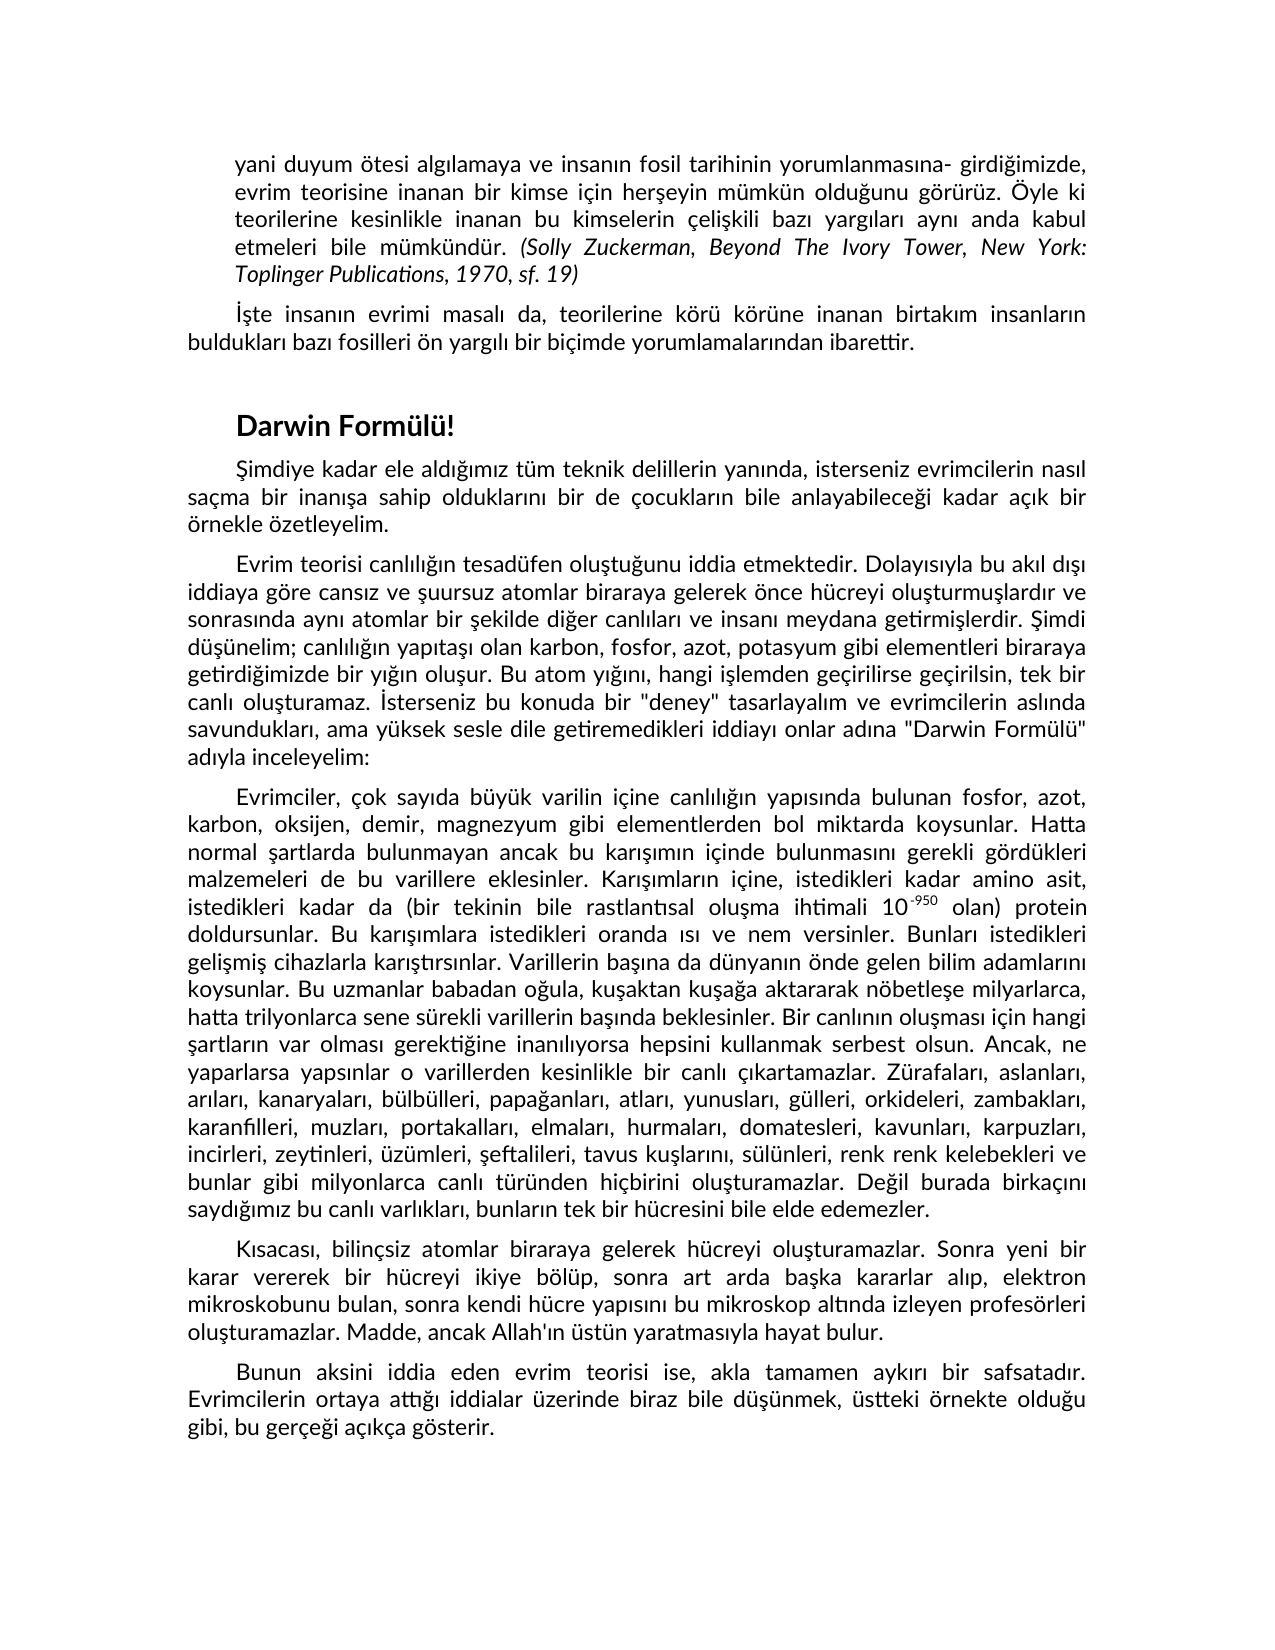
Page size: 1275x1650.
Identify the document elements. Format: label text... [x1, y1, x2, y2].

text Kısacası, bilinçsiz atomlar biraraya gelerek hücreyi oluşturamazlar. Sonra yeni bir karar vererek bir hücreyi ikiye bölüp, sonra art arda başka kararlar alıp, elektron mikroskobunu bulan, sonra kendi hücre yapısını bu mikroskop altında izleyen profesörleri oluşturamazlar. Madde, ancak Allah'ın üstün yaratmasıyla hayat bulur. [187, 1235, 1087, 1345]
text Evrimciler, çok sayıda büyük varilin içine canlılığın yapısında bulunan fosfor, azot, karbon, oksijen, demir, magnezyum gibi elementlerden bol miktarda koysunlar. Hatta normal şartlarda bulunmayan ancak bu karışımın içinde bulunmasını gerekli gördükleri malzemeleri de bu varillere eklesinler. Karışımların içine, istedikleri kadar amino asit, istedikleri kadar da (bir tekinin bile rastlantısal oluşma ihtimali 10-950 olan) protein doldursunlar. Bu karışımlara istedikleri oranda ısı ve nem versinler. Bunları istedikleri gelişmiş cihazlarla karıştırsınlar. Varillerin başına da dünyanın önde gelen bilim adamlarını koysunlar. Bu uzmanlar babadan oğula, kuşaktan kuşağa aktararak nöbetleşe milyarlarca, hatta trilyonlarca sene sürekli varillerin başında beklesinler. Bir canlının oluşması için hangi şartların var olması gerektiğine inanılıyorsa hepsini kullanmak serbest olsun. Ancak, ne yaparlarsa yapsınlar o varillerden kesinlikle bir canlı çıkartamazlar. Zürafaları, aslanları, arıları, kanaryaları, bülbülleri, papağanları, atları, yunusları, gülleri, orkideleri, zambakları, karanfilleri, muzları, portakalları, elmaları, hurmaları, domatesleri, kavunları, karpuzları, incirleri, zeytinleri, üzümleri, şeftalileri, tavus kuşlarını, sülünleri, renk renk kelebekleri ve bunlar gibi milyonlarca canlı türünden hiçbirini oluşturamazlar. Değil burada birkaçını saydığımız bu canlı varlıkları, bunların tek bir hücresini bile elde edemezler. [187, 782, 1087, 1222]
text İşte insanın evrimi masalı da, teorilerine körü körüne inanan birtakım insanların buldukları bazı fosilleri ön yargılı bir biçimde yorumlamalarından ibarettir. [187, 300, 1087, 355]
text Şimdiye kadar ele aldığımız tüm teknik delillerin yanında, isterseniz evrimcilerin nasıl saçma bir inanışa sahip olduklarını bir de çocukların bile anlayabileceği kadar açık bir örnekle özetleyelim. [187, 455, 1087, 537]
text Darwin Formülü! [187, 407, 1087, 442]
text -yani duyum ötesi algılamaya ve insanın fosil tarihinin yorumlanmasına- girdiğimizde, evrim teorisine inanan bir kimse için herşeyin mümkün olduğunu görürüz. Öyle ki teorilerine kesinlikle inanan bu kimselerin çelişkili bazı yargıları aynı anda kabul etmeleri bile mümkündür. (Solly Zuckerman, Beyond The Ivory Tower, New York: Toplinger Publications, 1970, sf. 19) [234, 150, 1087, 287]
text Bunun aksini iddia eden evrim teorisi ise, akla tamamen aykırı bir safsatadır. Evrimcilerin ortaya attığı iddialar üzerinde biraz bile düşünmek, üstteki örnekte olduğu gibi, bu gerçeği açıkça gösterir. [187, 1357, 1087, 1440]
text Evrim teorisi canlılığın tesadüfen oluştuğunu iddia etmektedir. Dolayısıyla bu akıl dışı iddiaya göre cansız ve şuursuz atomlar biraraya gelerek önce hücreyi oluşturmuşlardır ve sonrasında aynı atomlar bir şekilde diğer canlıları ve insanı meydana getirmişlerdir. Şimdi düşünelim; canlılığın yapıtaşı olan karbon, fosfor, azot, potasyum gibi elementleri biraraya getirdiğimizde bir yığın oluşur. Bu atom yığını, hangi işlemden geçirilirse geçirilsin, tek bir canlı oluşturamaz. İsterseniz bu konuda bir "deney" tasarlayalım ve evrimcilerin aslında savundukları, ama yüksek sesle dile getiremedikleri iddiayı onlar adına "Darwin Formülü" adıyla inceleyelim: [187, 550, 1087, 770]
